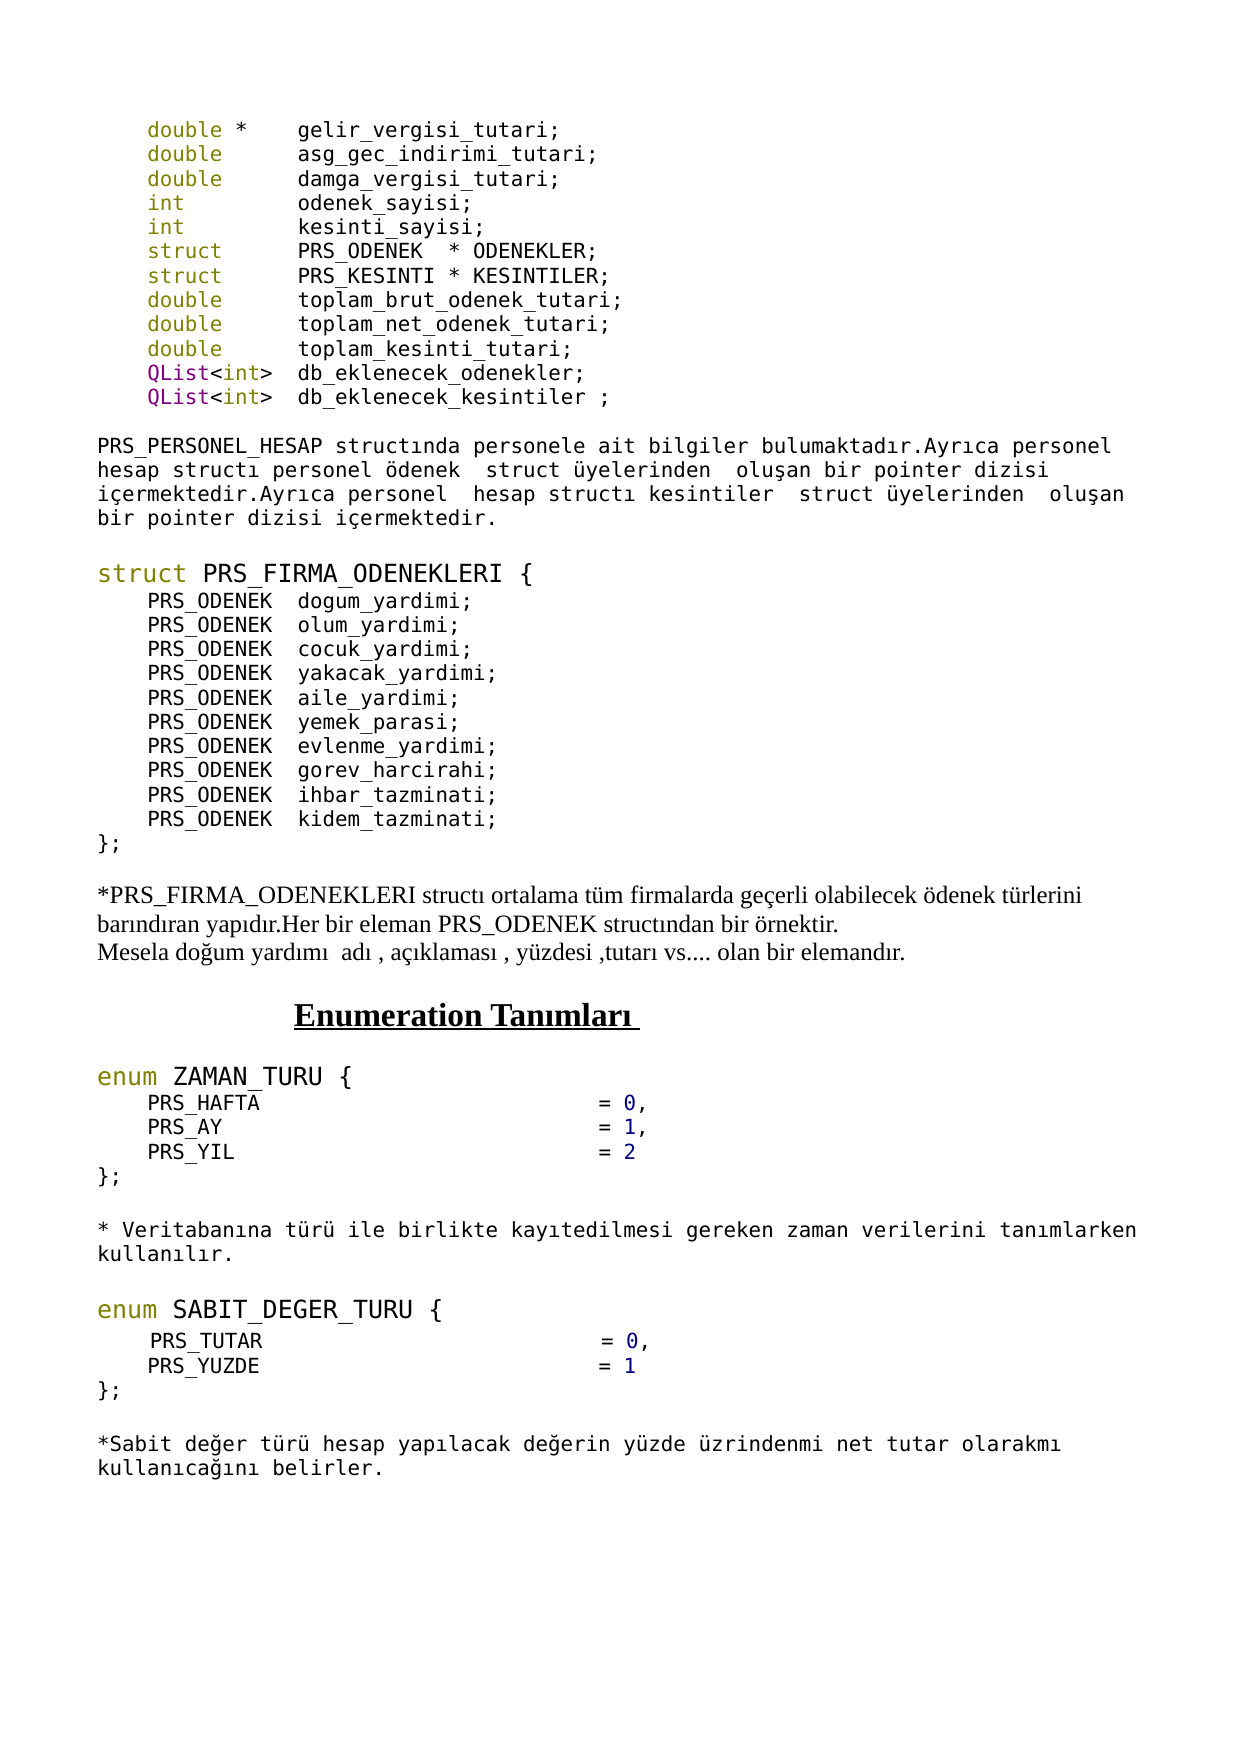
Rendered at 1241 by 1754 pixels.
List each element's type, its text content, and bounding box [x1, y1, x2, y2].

text PRS_ODENEK yakacak_yardimi; [97, 661, 1165, 686]
text int odenek_sayisi; [97, 191, 1165, 215]
text double toplam_net_odenek_tutari; [97, 312, 1165, 337]
text *PRS_FIRMA_ODENEKLERI structı ortalama tüm firmalarda geçerli olabilecek ödenek türlerini barındıran yapıdır.Her bir eleman PRS_ODENEK structından bir örnektir. [97, 880, 1165, 937]
text PRS_ODENEK ihbar_tazminati; [97, 783, 1165, 807]
text *Sabit değer türü hesap yapılacak değerin yüzde üzrindenmi net tutar olarakmı kullanıcağını belirler. [97, 1432, 1165, 1481]
text PRS_TUTAR = 0, [97, 1325, 1165, 1354]
text PRS_ODENEK yemek_parasi; [97, 710, 1165, 734]
text enum ZAMAN_TURU { [97, 1062, 1165, 1091]
text PRS_ODENEK kidem_tazminati; [97, 807, 1165, 831]
text struct PRS_FIRMA_ODENEKLERI { [97, 559, 1165, 589]
text PRS_HAFTA = 0, [97, 1091, 1165, 1115]
text QList<int> db_eklenecek_kesintiler ; [97, 385, 1165, 409]
text }; [97, 1378, 1165, 1403]
text struct PRS_KESINTI * KESINTILER; [97, 264, 1165, 288]
text Enumeration Tanımları [294, 995, 1165, 1033]
text Mesela doğum yardımı adı , açıklaması , yüzdesi ,tutarı vs.... olan bir elemandır. [97, 937, 1165, 966]
text PRS_ODENEK dogum_yardimi; [97, 589, 1165, 613]
text PRS_ODENEK olum_yardimi; [97, 613, 1165, 637]
text PRS_ODENEK aile_yardimi; [97, 686, 1165, 710]
text }; [97, 831, 1165, 856]
text double * gelir_vergisi_tutari; [97, 118, 1165, 142]
text PRS_AY = 1, [97, 1115, 1165, 1140]
text PRS_PERSONEL_HESAP structında personele ait bilgiler bulumaktadır.Ayrıca personel hesap structı personel ödenek struct üyelerinden oluşan bir pointer dizisi içermektedir.Ayrıca personel hesap structı kesintiler struct üyelerinden oluşan bir pointer dizisi içermektedir. [97, 434, 1165, 531]
text enum SABIT_DEGER_TURU { [97, 1296, 1165, 1325]
text PRS_YIL = 2 [97, 1140, 1165, 1164]
text PRS_ODENEK gorev_harcirahi; [97, 758, 1165, 783]
text PRS_ODENEK evlenme_yardimi; [97, 734, 1165, 758]
text double asg_gec_indirimi_tutari; [97, 142, 1165, 167]
text QList<int> db_eklenecek_odenekler; [97, 361, 1165, 385]
text * Veritabanına türü ile birlikte kayıtedilmesi gereken zaman verilerini tanımlarken kullanılır. [97, 1218, 1165, 1266]
text PRS_YUZDE = 1 [97, 1354, 1165, 1378]
text }; [97, 1164, 1165, 1188]
text PRS_ODENEK cocuk_yardimi; [97, 637, 1165, 661]
text double toplam_kesinti_tutari; [97, 337, 1165, 361]
text double damga_vergisi_tutari; [97, 167, 1165, 191]
text double toplam_brut_odenek_tutari; [97, 288, 1165, 312]
text int kesinti_sayisi; [97, 215, 1165, 239]
text struct PRS_ODENEK * ODENEKLER; [97, 239, 1165, 264]
